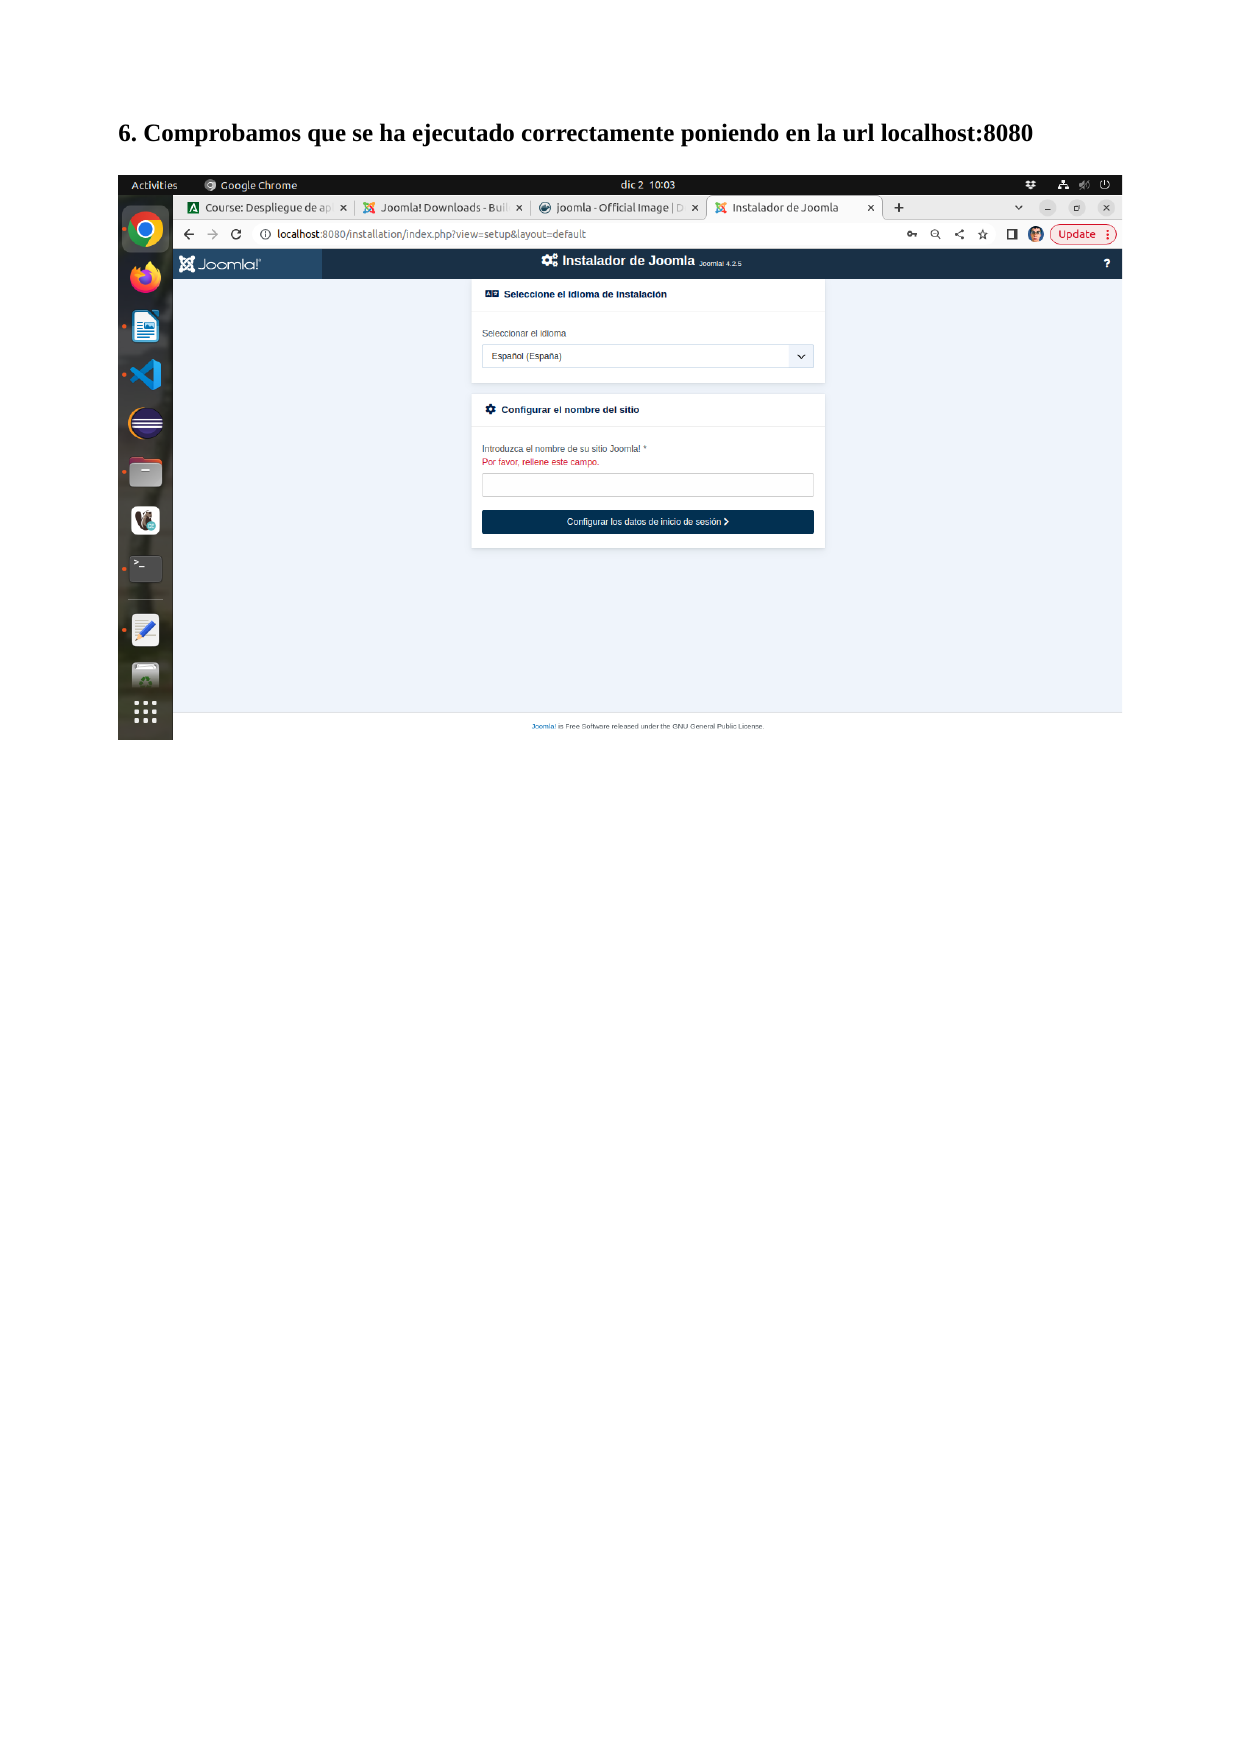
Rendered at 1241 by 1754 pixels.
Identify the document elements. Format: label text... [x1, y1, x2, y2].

picture [118, 175, 1123, 740]
text 6. Comprobamos que se ha ejecutado correctamente poniendo en la url localhost:8080 [118, 118, 1122, 147]
